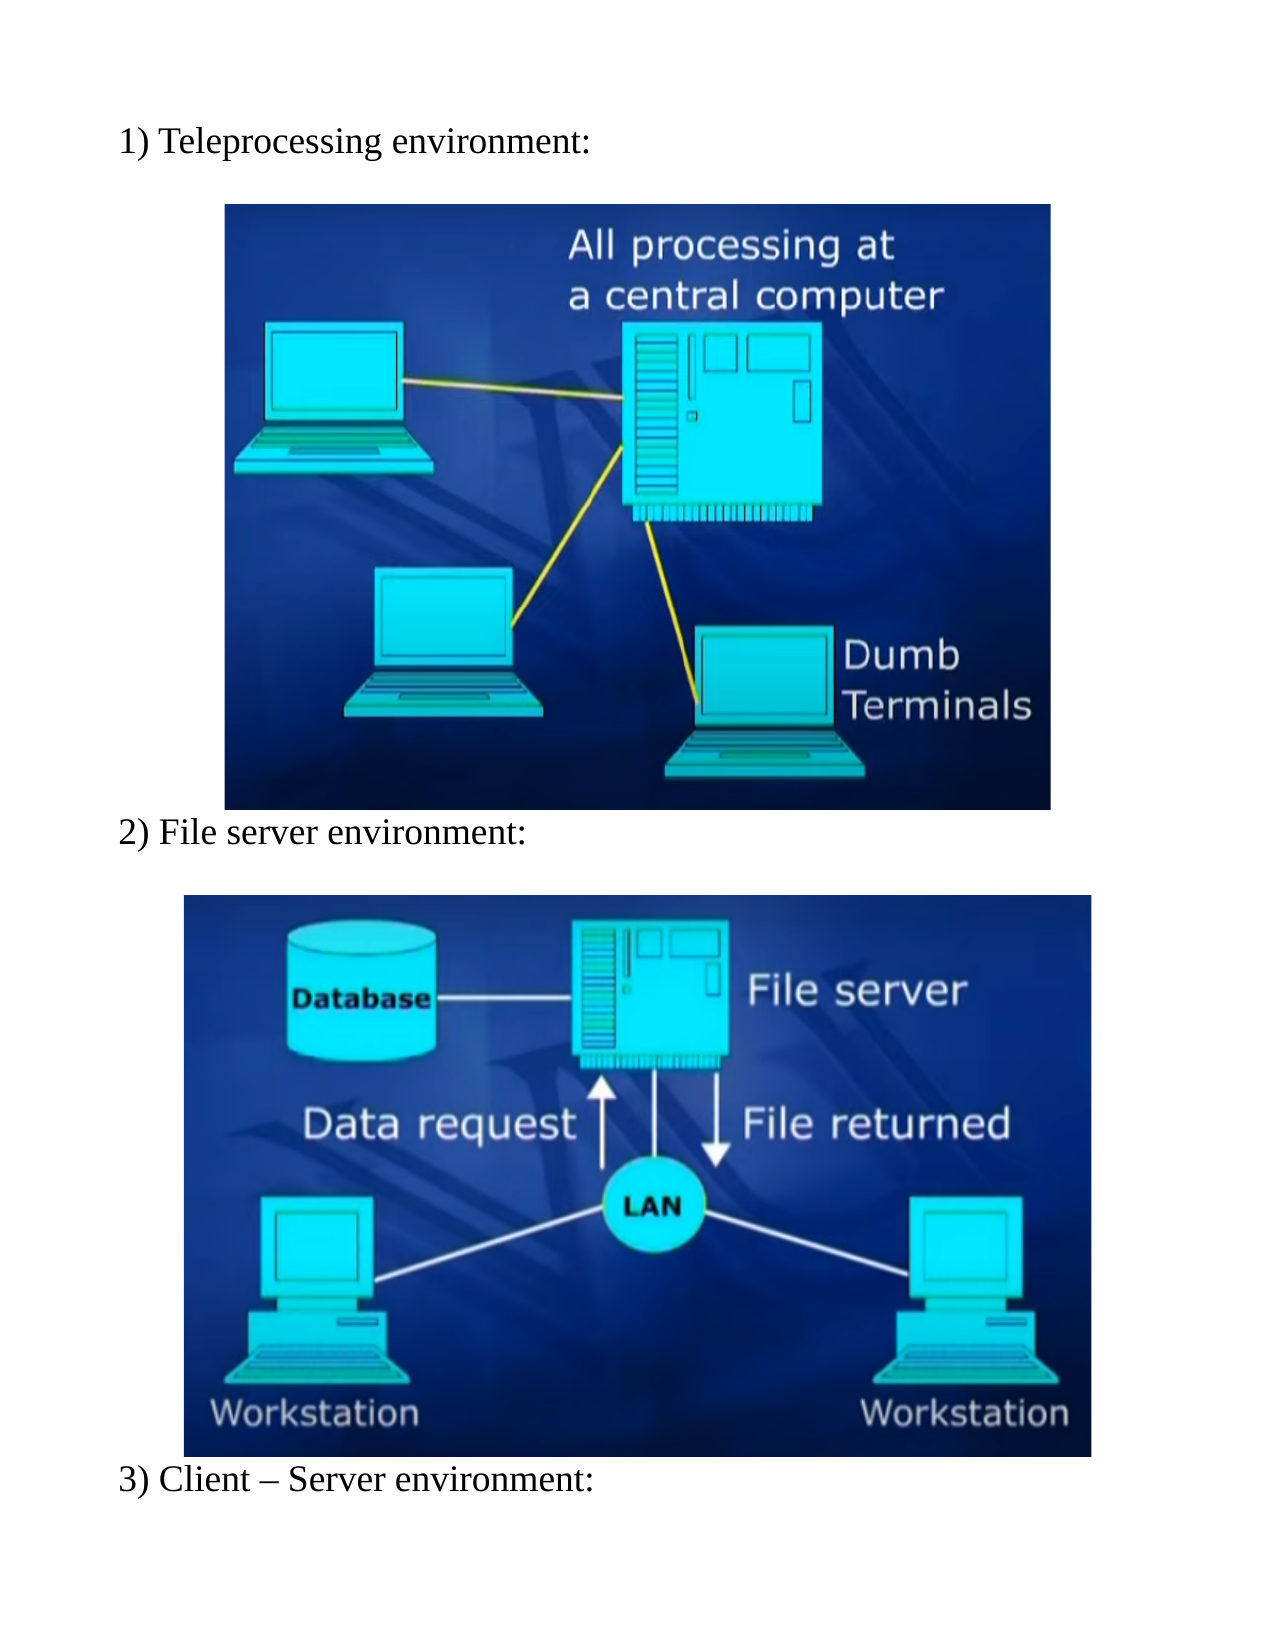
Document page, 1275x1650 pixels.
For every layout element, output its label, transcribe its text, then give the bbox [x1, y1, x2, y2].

text 1) Teleprocessing environment: [118, 118, 1157, 161]
text 3) Client – Server environment: [118, 895, 1157, 1499]
picture [224, 204, 1051, 810]
text 2) File server environment: [118, 204, 1157, 852]
picture [183, 895, 1092, 1457]
